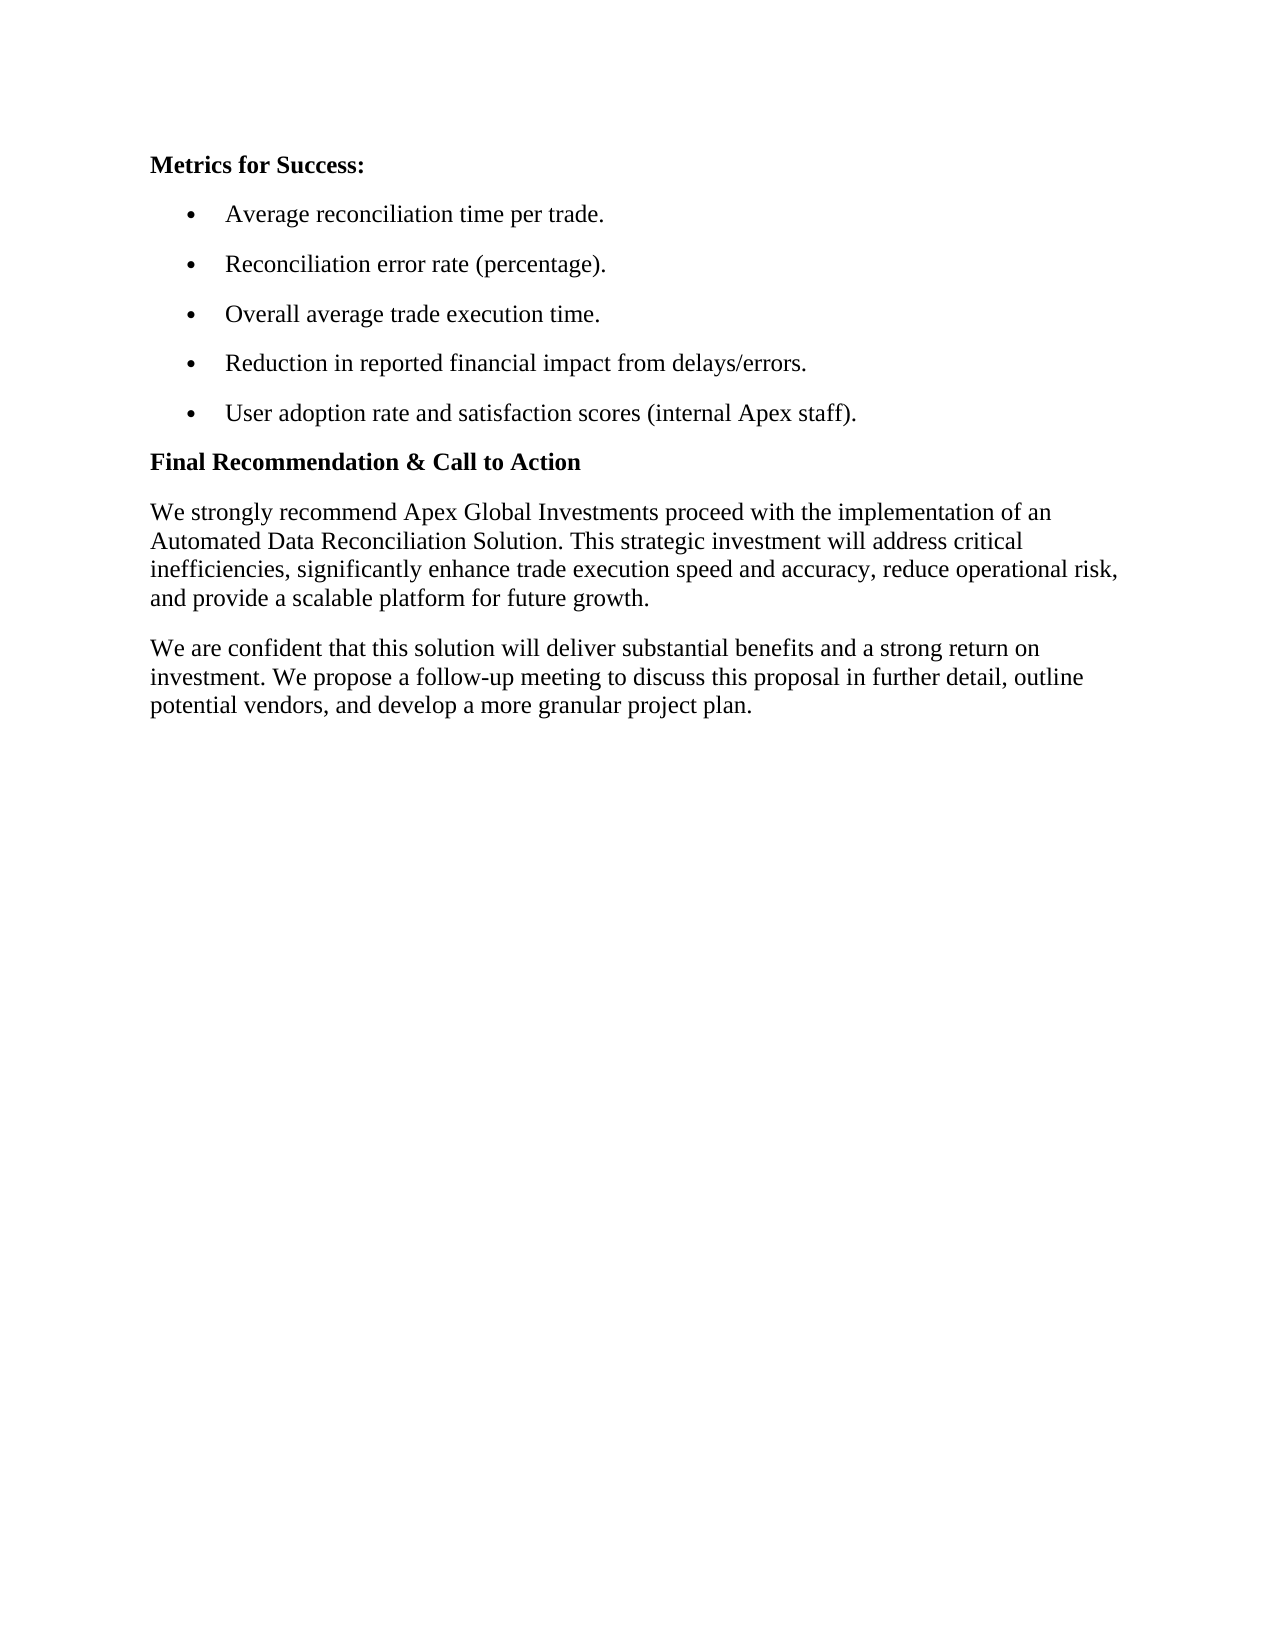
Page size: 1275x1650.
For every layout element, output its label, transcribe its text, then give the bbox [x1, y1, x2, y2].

text We strongly recommend Apex Global Investments proceed with the implementation of an Automated Data Reconciliation Solution. This strategic investment will address critical inefficiencies, significantly enhance trade execution speed and accuracy, reduce operational risk, and provide a scalable platform for future growth. [150, 497, 1125, 612]
text We are confident that this solution will deliver substantial benefits and a strong return on investment. We propose a follow-up meeting to discuss this proposal in further detail, outline potential vendors, and develop a more granular project plan. [150, 633, 1125, 719]
list Reduction in reported financial impact from delays/errors. [187, 348, 1125, 377]
list User adoption rate and satisfaction scores (internal Apex staff). [187, 398, 1125, 427]
list Reconciliation error rate (percentage). [187, 249, 1125, 278]
text Metrics for Success: [150, 150, 1125, 179]
text Final Recommendation & Call to Action [150, 447, 1125, 476]
list Average reconciliation time per trade. [187, 199, 1125, 228]
list Overall average trade execution time. [187, 299, 1125, 327]
